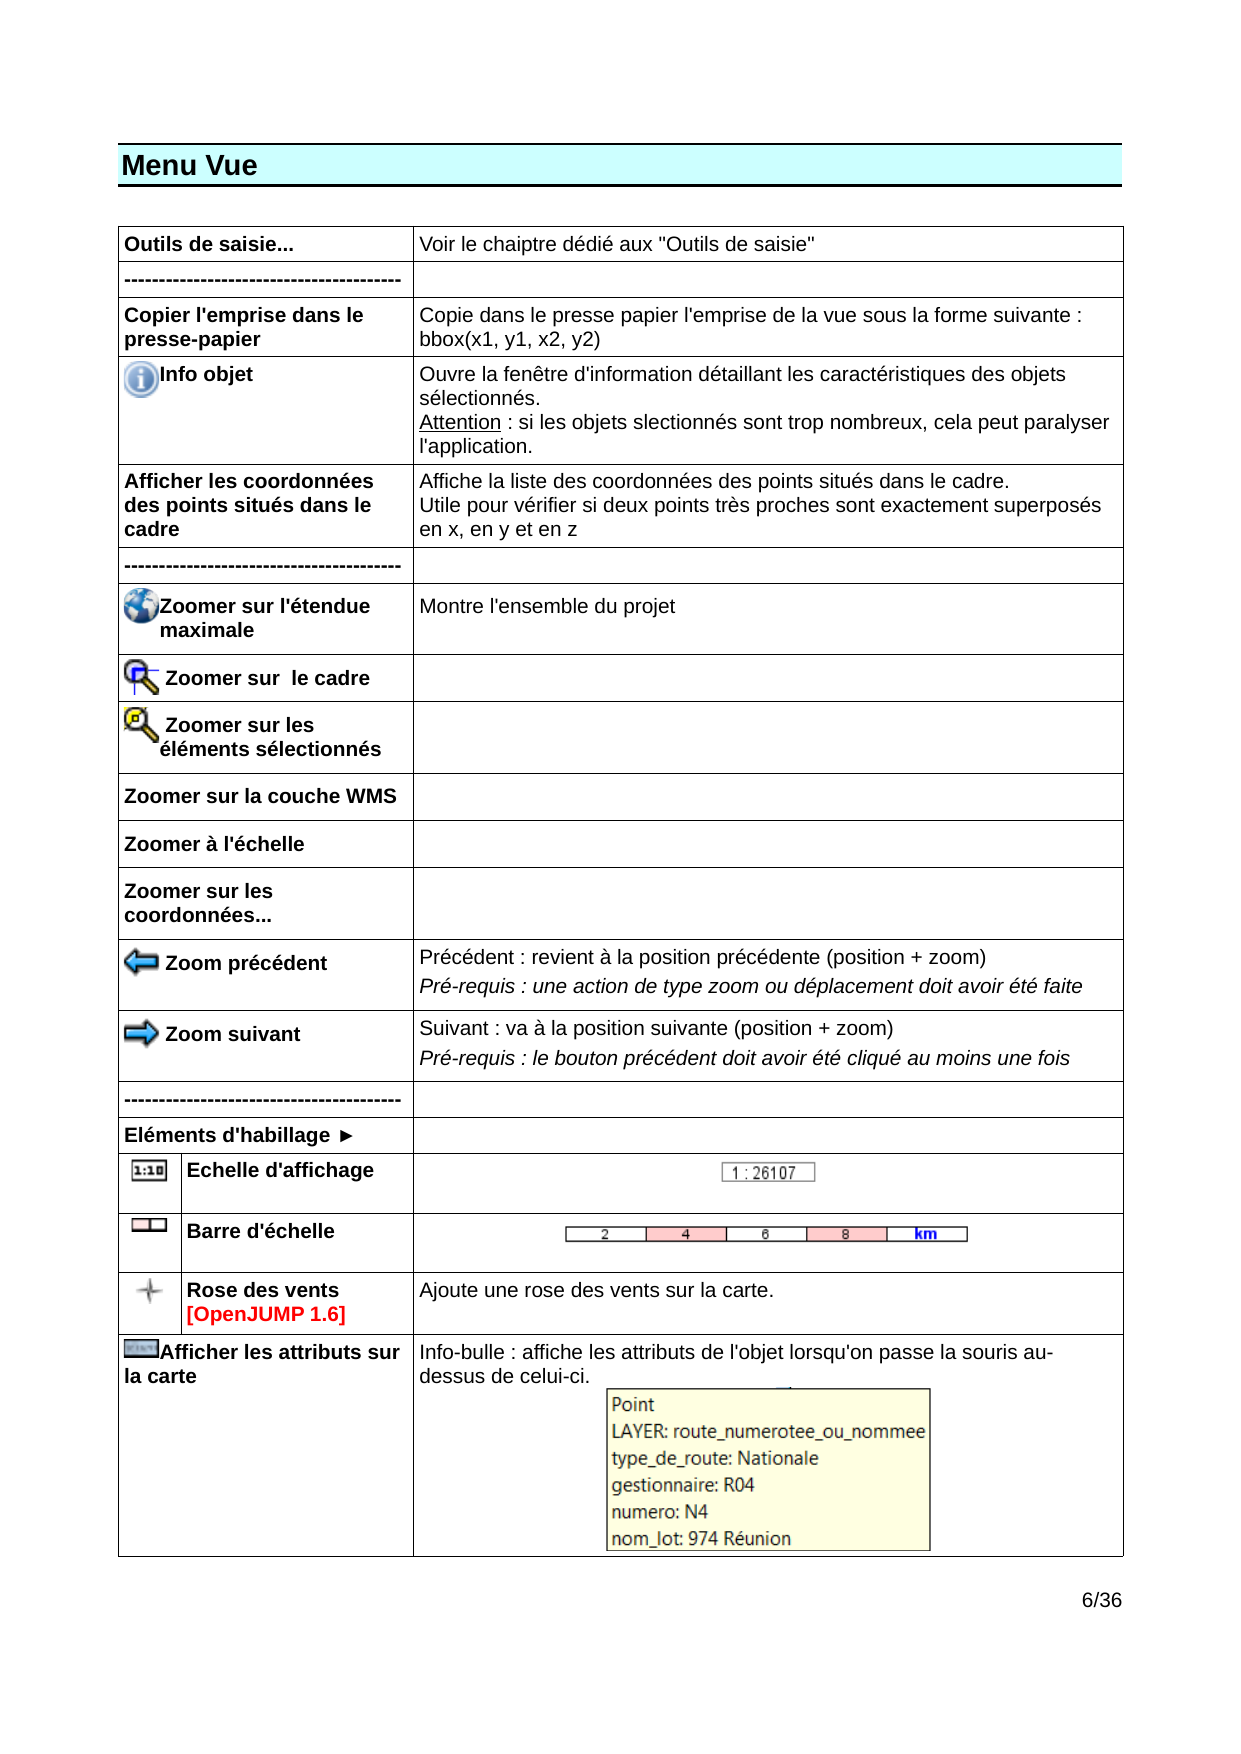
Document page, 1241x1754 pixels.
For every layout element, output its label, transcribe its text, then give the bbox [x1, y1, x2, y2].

table_cell Echelle d'affichage [182, 1154, 413, 1213]
table_cell [414, 868, 1123, 939]
table_cell [414, 548, 1123, 582]
table_cell Zoomer sur les coordonnées... [119, 868, 413, 939]
table_cell [414, 702, 1123, 772]
table_cell Précédent : revient à la position précédente (position + zoom) Pré-requis : une action de type zoom ou déplacement doit avoir été faite [414, 940, 1123, 1010]
table_cell [119, 1214, 181, 1272]
table_cell Suivant : va à la position suivante (position + zoom) Pré-requis : le bouton précédent doit avoir été cliqué au moins une fois [414, 1011, 1123, 1081]
table_cell Zoomer sur la couche WMS [119, 774, 413, 820]
picture [131, 1158, 168, 1184]
picture [123, 944, 160, 980]
picture [123, 1339, 160, 1358]
table_cell [414, 1118, 1123, 1152]
picture [123, 707, 160, 743]
picture [123, 361, 160, 398]
table_cell Afficher les attributs sur la carte [119, 1340, 413, 1556]
table_cell Affiche la liste des coordonnées des points situés dans le cadre. Utile pour vérifier si deux points très proches sont exactement superposés en x, en y et en z [414, 465, 1123, 547]
table_cell [414, 1154, 1123, 1213]
table_cell Info-bulle : affiche les attributs de l'objet lorsqu'on passe la souris au-dessus de celui-ci. [414, 1335, 1123, 1556]
table_cell [119, 655, 413, 659]
picture [123, 588, 160, 624]
table_cell [414, 1214, 1123, 1272]
table_header Outils de saisie... [119, 227, 413, 261]
table_cell Montre l'ensemble du projet [414, 584, 1123, 654]
subtitle Menu Vue [118, 145, 1122, 184]
table_cell ---------------------------------------- [119, 1082, 413, 1117]
table_cell [414, 262, 1123, 297]
table_cell Zoomer sur le cadre [119, 660, 413, 701]
table_cell Ajoute une rose des vents sur la carte. [414, 1273, 1123, 1334]
picture [135, 1278, 164, 1304]
table_cell [414, 655, 1123, 701]
table_cell Info objet [119, 357, 413, 463]
table_cell Barre d'échelle [182, 1214, 413, 1272]
table_cell Zoomer à l'échelle [119, 821, 413, 867]
table_cell [119, 1154, 181, 1213]
picture [123, 659, 160, 695]
table_cell [119, 940, 413, 944]
table_cell Ouvre la fenêtre d'information détaillant les caractéristiques des objets sélectionnés. Attention : si les objets slectionnés sont trop nombreux, cela peut paralyser l'application. [414, 357, 1123, 463]
table_cell [119, 1273, 181, 1334]
table_cell Copier l'emprise dans le presse-papier [119, 298, 413, 356]
table_cell [414, 1082, 1123, 1117]
table_cell [414, 774, 1123, 820]
table_cell [119, 1335, 413, 1339]
picture [131, 1218, 168, 1232]
table_header Voir le chaiptre dédié aux "Outils de saisie" [414, 227, 1123, 261]
table_cell Rose des vents [OpenJUMP 1.6] [182, 1273, 413, 1334]
table_cell Zoomer sur l'étendue maximale [119, 584, 413, 654]
table_cell ---------------------------------------- [119, 262, 413, 297]
table_cell Zoom précédent [119, 945, 413, 1010]
picture [123, 1015, 160, 1052]
table_cell ---------------------------------------- [119, 548, 413, 582]
table_cell Zoomer sur les [119, 702, 413, 742]
table_cell Afficher les coordonnées des points situés dans le cadre [119, 465, 413, 547]
table_cell [414, 821, 1123, 867]
table_cell Zoom suivant [119, 1011, 413, 1081]
table_cell éléments sélectionnés [119, 743, 413, 772]
table_cell Eléments d'habillage ► [119, 1118, 413, 1152]
table_cell Copie dans le presse papier l'emprise de la vue sous la forme suivante : bbox(x1, y1, x2, y2) [414, 298, 1123, 356]
